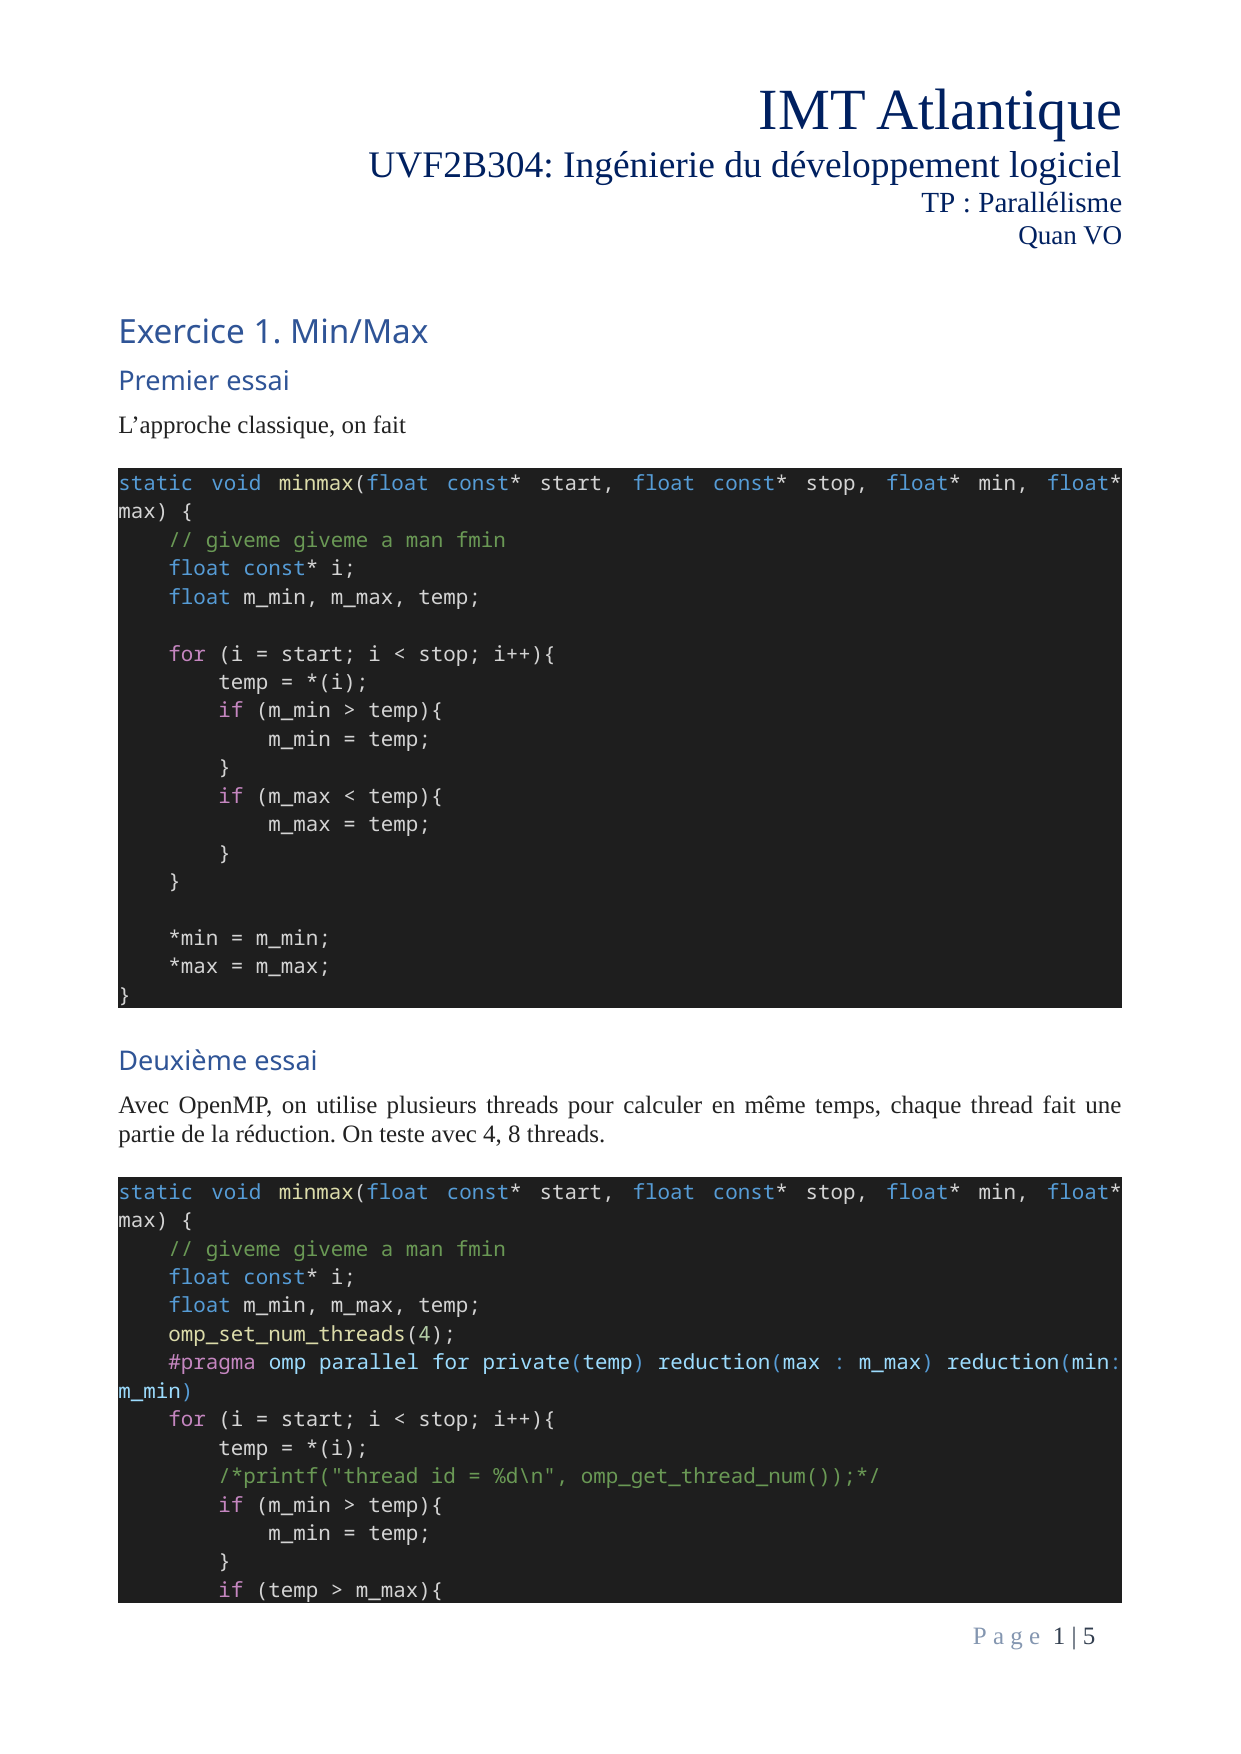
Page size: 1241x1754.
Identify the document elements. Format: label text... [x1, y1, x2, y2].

text for (i = start; i < stop; i++){ [118, 639, 1122, 667]
text *min = m_min; [118, 923, 1122, 951]
text IMT Atlantique [118, 75, 1122, 142]
text float m_min, m_max, temp; [118, 582, 1122, 610]
text for (i = start; i < stop; i++){ [118, 1404, 1122, 1433]
text L’approche classique, on fait [118, 411, 1122, 439]
text Avec OpenMP, on utilise plusieurs threads pour calculer en même temps, chaque thread fait une partie de la réduction. On teste avec 4, 8 threads. [118, 1091, 1122, 1148]
text TP : Parallélisme [118, 185, 1122, 219]
text } [118, 752, 1122, 781]
text } [118, 1547, 1122, 1575]
text *max = m_max; [118, 951, 1122, 980]
text // giveme giveme a man fmin [118, 1234, 1122, 1262]
text if (m_min > temp){ [118, 1490, 1122, 1518]
text temp = *(i); [118, 667, 1122, 696]
text m_min = temp; [118, 1518, 1122, 1547]
text static void minmax(float const* start, float const* stop, float* min, float* max) { [118, 1177, 1122, 1234]
text m_min = temp; [118, 724, 1122, 752]
text temp = *(i); [118, 1433, 1122, 1461]
text } [118, 838, 1122, 866]
text m_max = temp; [118, 809, 1122, 838]
subtitle Deuxième essai [118, 1041, 1122, 1078]
text static void minmax(float const* start, float const* stop, float* min, float* max) { [118, 468, 1122, 525]
text float m_min, m_max, temp; [118, 1291, 1122, 1319]
text if (m_min > temp){ [118, 696, 1122, 724]
text Quan VO [118, 219, 1122, 250]
text // giveme giveme a man fmin [118, 525, 1122, 553]
subtitle Exercice 1. Min/Max [118, 307, 1122, 353]
text if (temp > m_max){ [118, 1575, 1122, 1603]
text } [118, 980, 1122, 1008]
text UVF2B304: Ingénierie du développement logiciel [118, 142, 1122, 185]
text #pragma omp parallel for private(temp) reduction(max : m_max) reduction(min: m_min) [118, 1347, 1122, 1404]
subtitle Premier essai [118, 361, 1122, 398]
text } [118, 866, 1122, 894]
text omp_set_num_threads(4); [118, 1319, 1122, 1347]
text /*printf("thread id = %d\n", omp_get_thread_num());*/ [118, 1461, 1122, 1490]
text float const* i; [118, 553, 1122, 582]
text if (m_max < temp){ [118, 781, 1122, 809]
text float const* i; [118, 1262, 1122, 1291]
